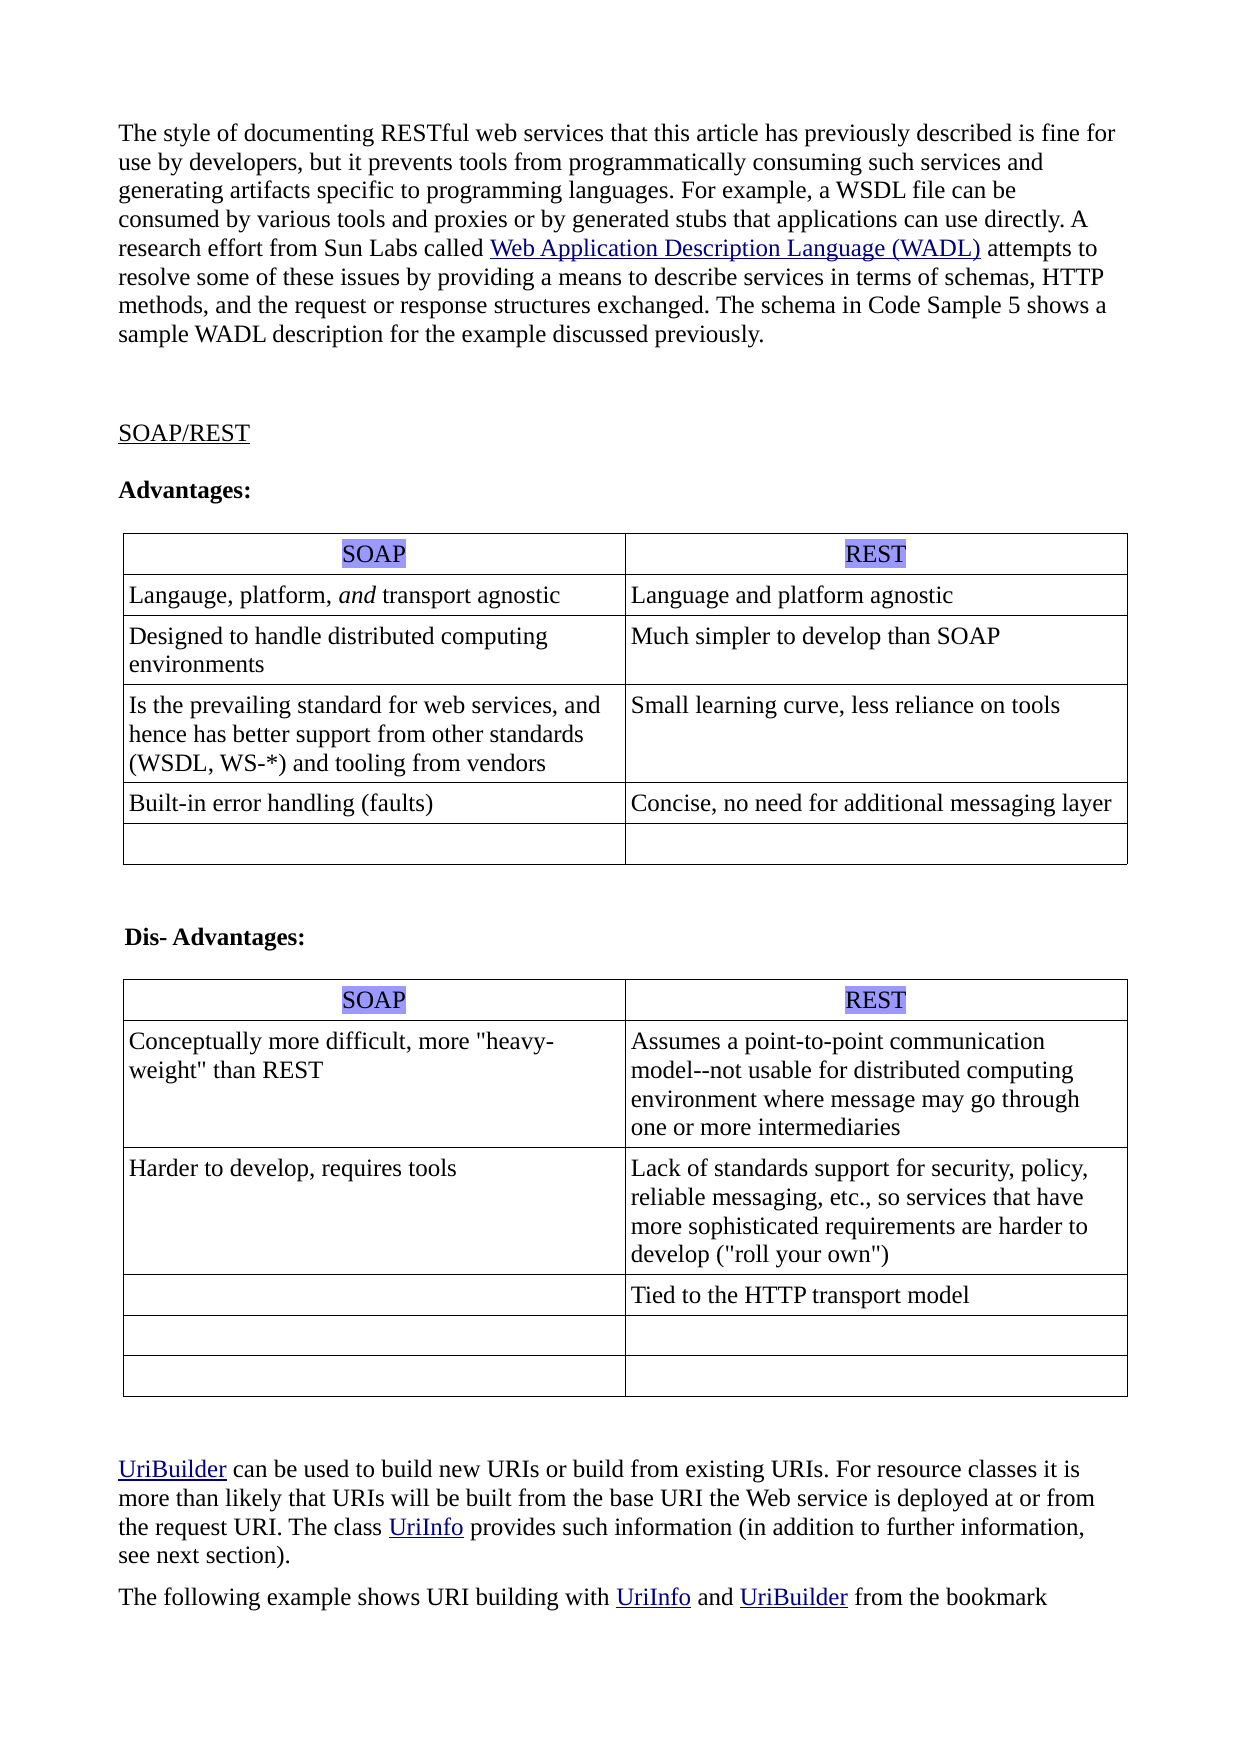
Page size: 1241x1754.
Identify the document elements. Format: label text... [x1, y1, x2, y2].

table_cell [124, 1356, 625, 1396]
table_cell Harder to develop, requires tools [124, 1148, 625, 1274]
table_header REST [626, 980, 1127, 1020]
table_cell Concise, no need for additional messaging layer [626, 783, 1127, 823]
table_header SOAP [124, 980, 625, 1020]
table_cell Lack of standards support for security, policy, reliable messaging, etc., so services that have more sophisticated requirements are harder to develop ("roll your own") [626, 1148, 1127, 1274]
table_cell Language and platform agnostic [626, 575, 1127, 614]
table_cell Much simpler to develop than SOAP [626, 616, 1127, 684]
table_cell Langauge, platform, and transport agnostic [124, 575, 625, 614]
table_cell Assumes a point-to-point communication model--not usable for distributed computing environment where message may go through one or more intermediaries [626, 1021, 1127, 1147]
table_cell Designed to handle distributed computing environments [124, 616, 625, 684]
text Advantages: [118, 476, 1122, 504]
table_cell Small learning curve, less reliance on tools [626, 685, 1127, 782]
text UriBuilder can be used to build new URIs or build from existing URIs. For resource classes it is more than likely that URIs will be built from the base URI the Web service is deployed at or from the request URI. The class UriInfo provides such information (in addition to further information, see next section). [118, 1454, 1122, 1569]
table_header REST [626, 534, 1127, 574]
text The following example shows URI building with UriInfo and UriBuilder from the bookmark [118, 1582, 1122, 1610]
text The style of documenting RESTful web services that this article has previously described is fine for use by developers, but it prevents tools from programmatically consuming such services and generating artifacts specific to programming languages. For example, a WSDL file can be consumed by various tools and proxies or by generated stubs that applications can use directly. A research effort from Sun Labs called Web Application Description Language (WADL) attempts to resolve some of these issues by providing a means to describe services in terms of schemas, HTTP methods, and the request or response structures exchanged. The schema in Code Sample 5 shows a sample WADL description for the example discussed previously. [118, 118, 1122, 348]
text Dis- Advantages: [118, 922, 1122, 951]
table_cell Tied to the HTTP transport model [626, 1275, 1127, 1315]
table_cell [626, 1356, 1127, 1396]
table_cell [626, 824, 1127, 864]
table_cell [124, 1275, 625, 1315]
text SOAP/REST [118, 418, 1122, 447]
table_cell [626, 1316, 1127, 1355]
table_header SOAP [124, 534, 625, 574]
table_cell [124, 1316, 625, 1355]
table_cell Built-in error handling (faults) [124, 783, 625, 823]
table_cell Conceptually more difficult, more "heavy-weight" than REST [124, 1021, 625, 1147]
table_cell Is the prevailing standard for web services, and hence has better support from other standards (WSDL, WS-*) and tooling from vendors [124, 685, 625, 782]
table_cell [124, 824, 625, 864]
